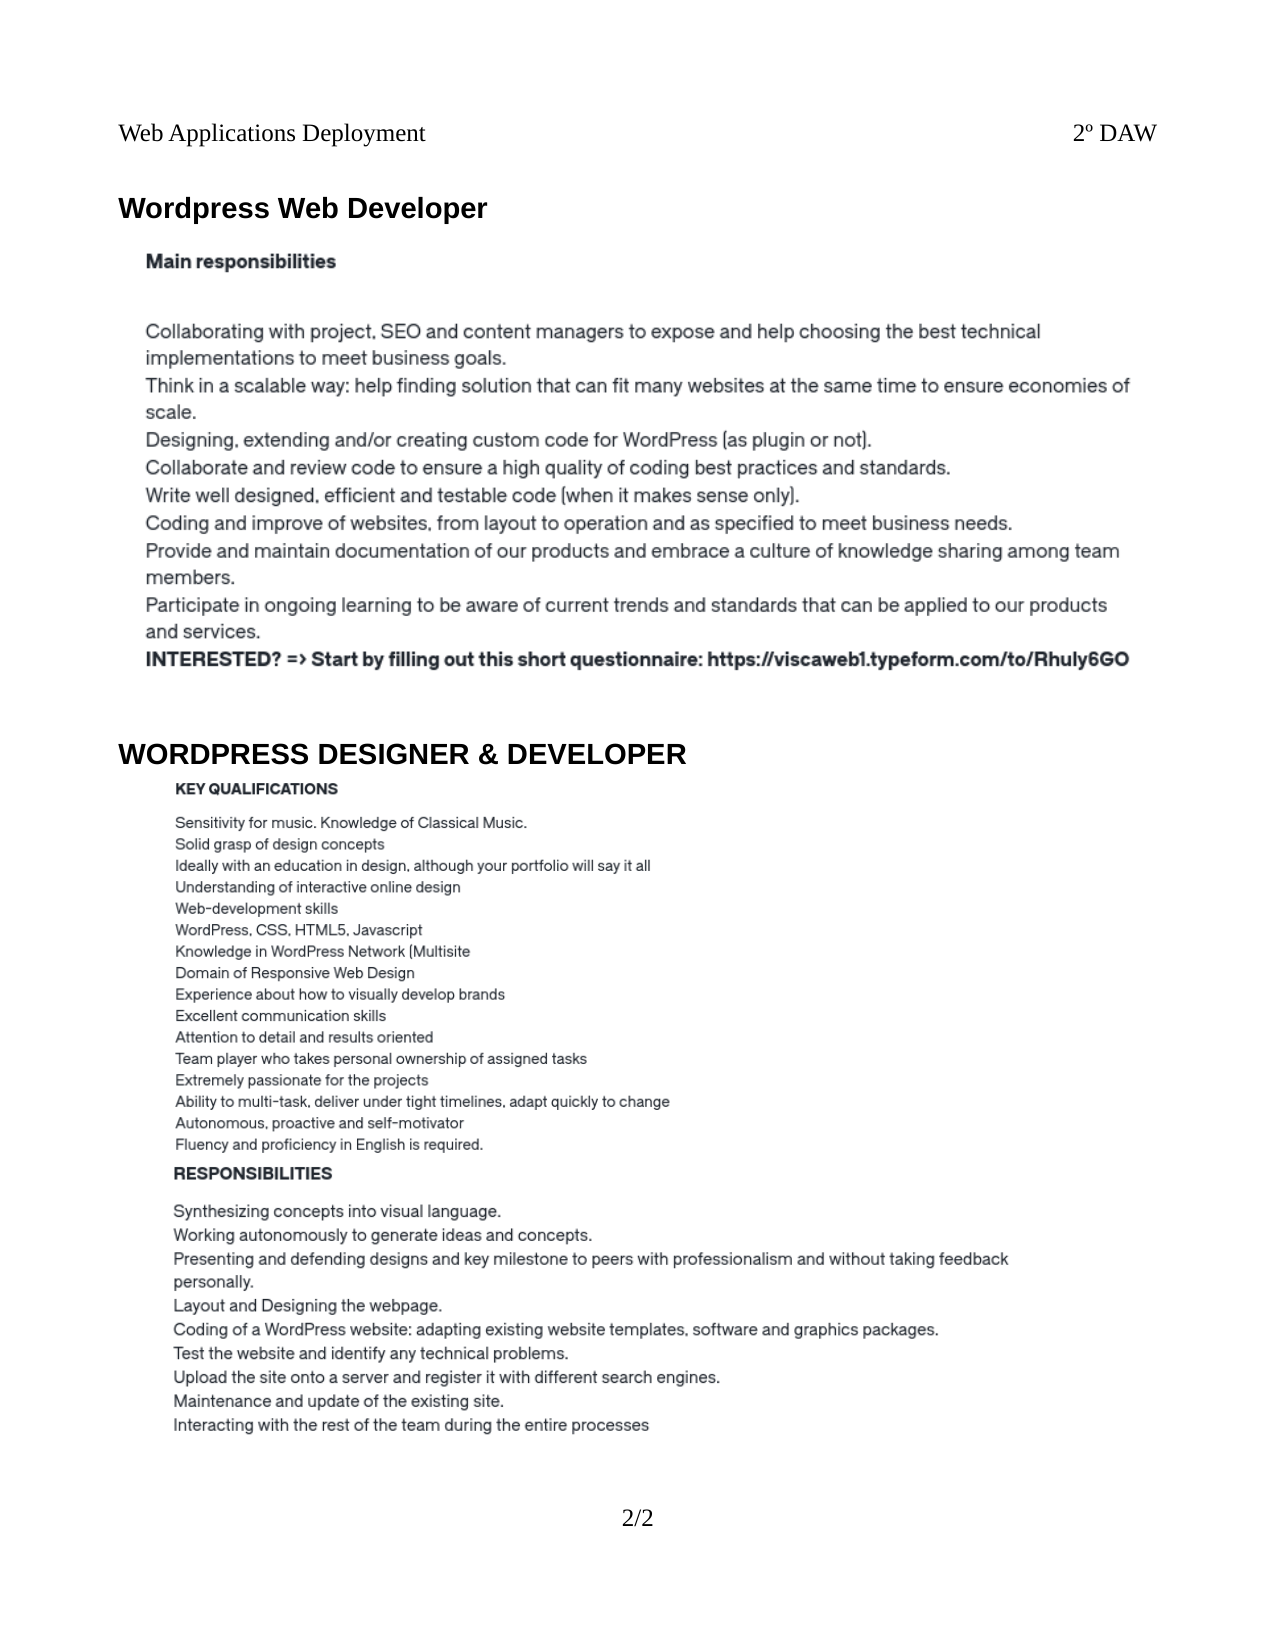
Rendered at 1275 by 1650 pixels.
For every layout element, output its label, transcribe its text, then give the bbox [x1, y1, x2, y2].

picture [161, 777, 1031, 1440]
subtitle WORDPRESS DESIGNER & DEVELOPER [118, 737, 1157, 771]
subtitle Wordpress Web Developer [118, 191, 1157, 224]
picture [118, 234, 1157, 694]
